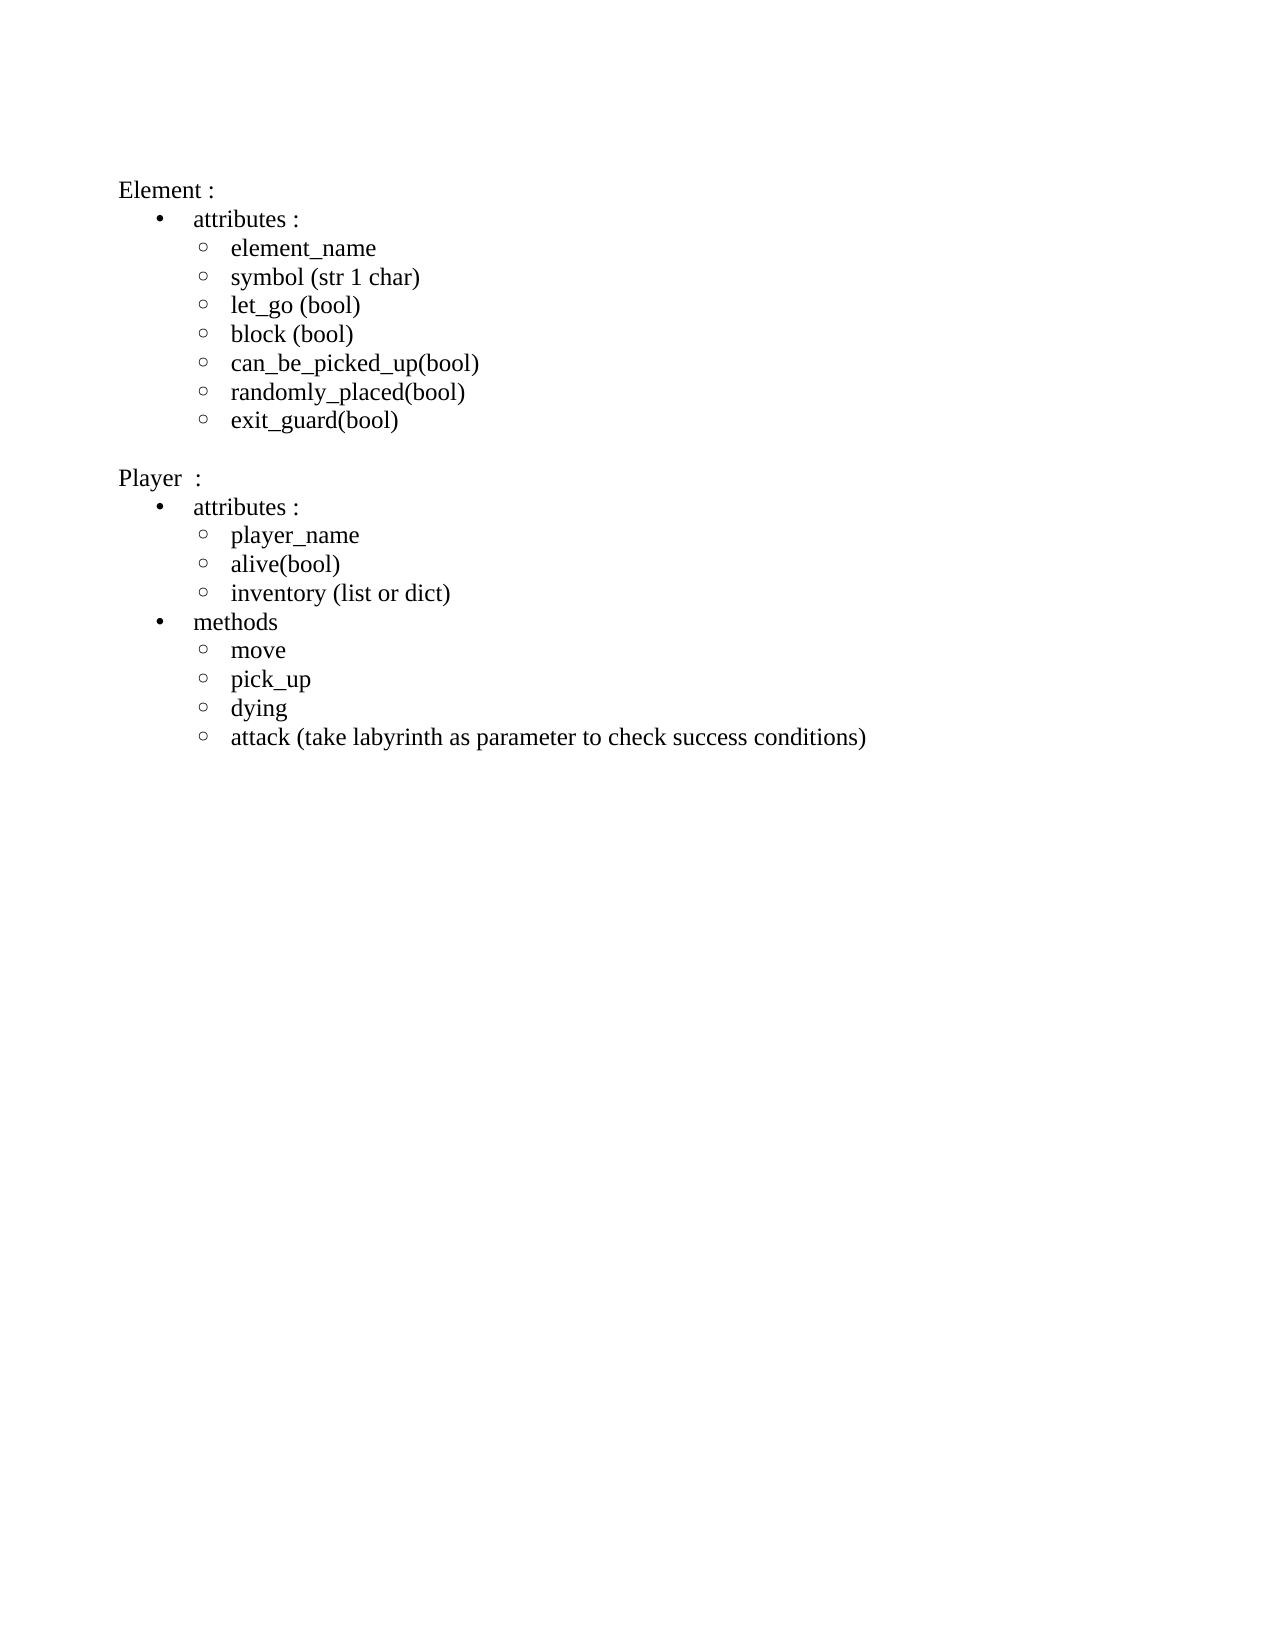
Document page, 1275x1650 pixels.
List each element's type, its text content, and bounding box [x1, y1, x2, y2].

list block (bool) [193, 319, 1157, 348]
list inventory (list or dict) [193, 578, 1157, 607]
list attributes : [156, 492, 1157, 521]
list alive(bool) [193, 549, 1157, 578]
list can_be_picked_up(bool) [193, 348, 1157, 377]
list element_name [193, 233, 1157, 262]
list player_name [193, 521, 1157, 549]
list move [193, 636, 1157, 664]
list pick_up [193, 664, 1157, 693]
text Player : [118, 463, 1157, 492]
list symbol (str 1 char) [193, 262, 1157, 291]
list attack (take labyrinth as parameter to check success conditions) [193, 722, 1157, 751]
list randomly_placed(bool) [193, 377, 1157, 406]
text Element : [118, 176, 1157, 204]
list dying [193, 693, 1157, 722]
list let_go (bool) [193, 291, 1157, 319]
list methods [156, 607, 1157, 636]
list exit_guard(bool) [193, 406, 1157, 434]
list attributes : [156, 204, 1157, 233]
